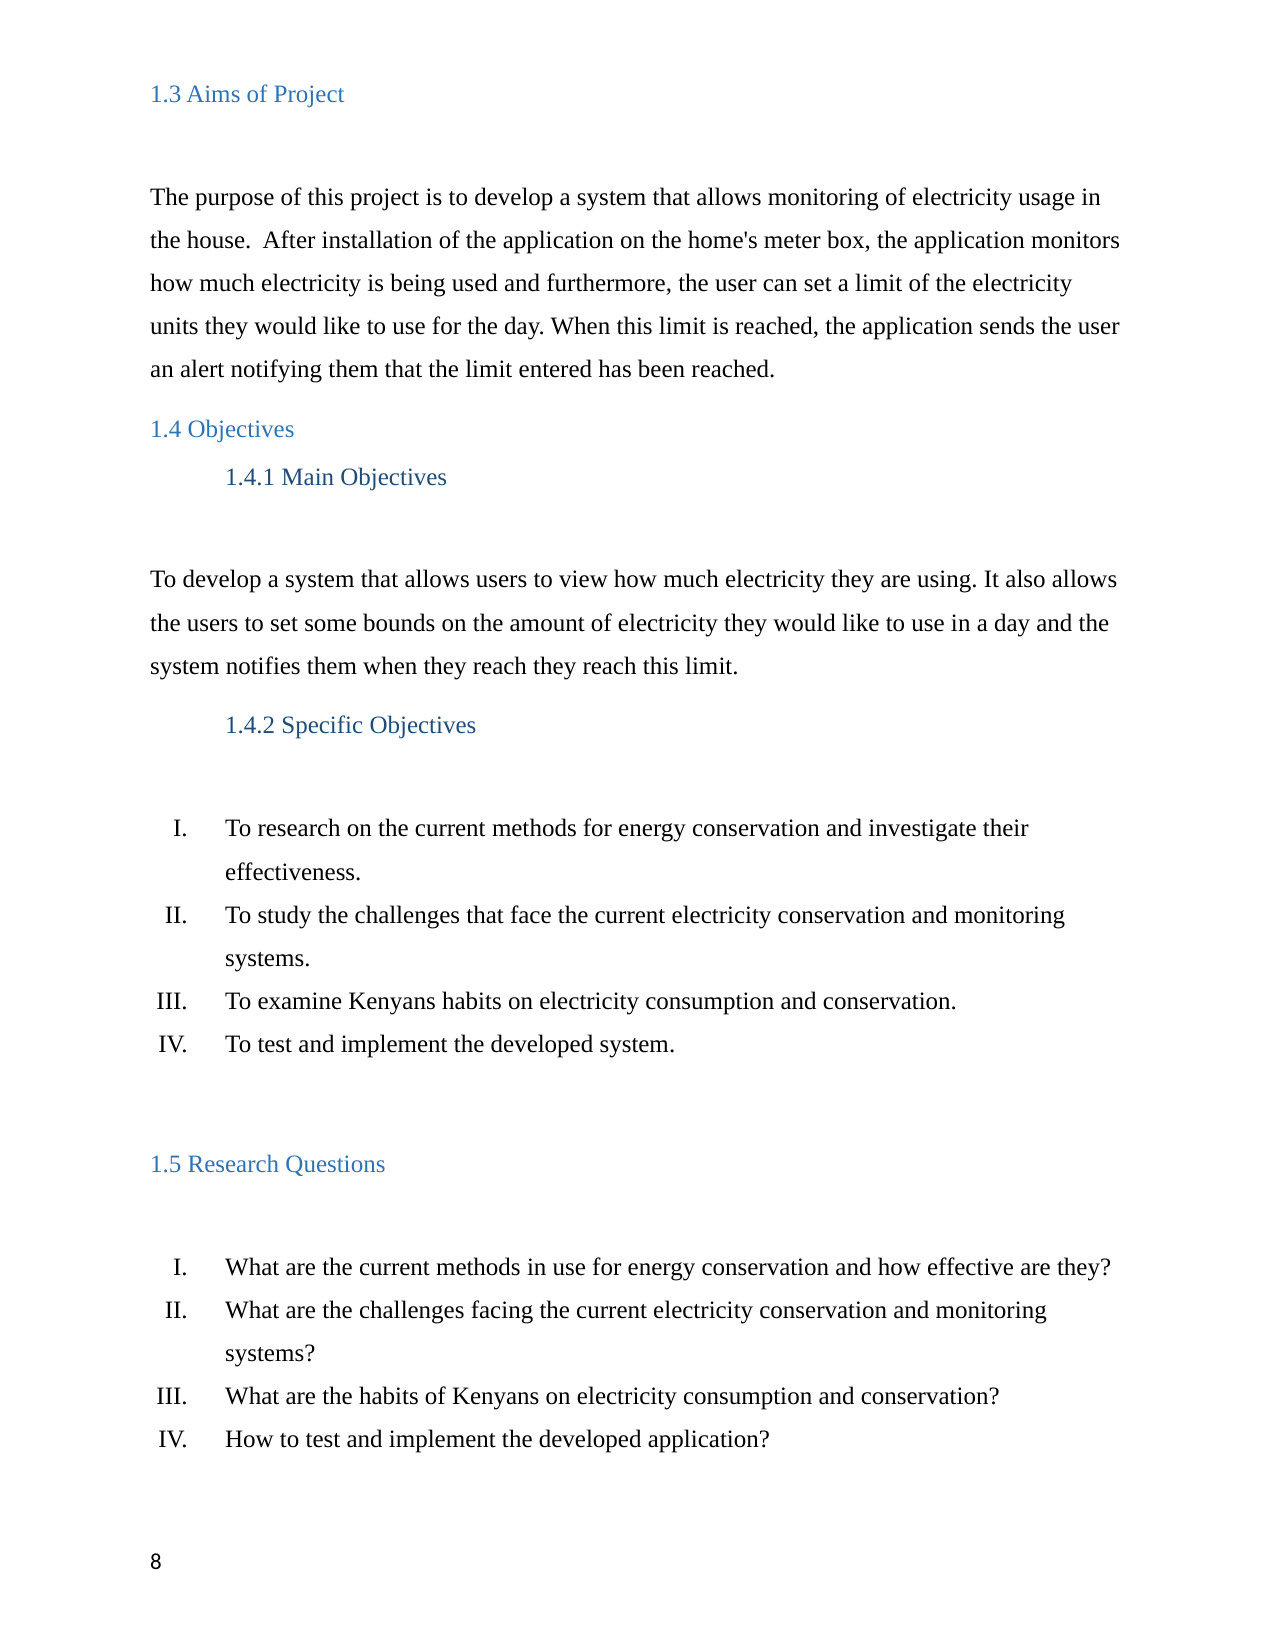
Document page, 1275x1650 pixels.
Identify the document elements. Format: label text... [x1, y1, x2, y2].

subtitle 1.4 Objectives [150, 414, 1125, 443]
list What are the challenges facing the current electricity conservation and monitoring systems? [187, 1295, 1125, 1367]
subtitle 1.3 Aims of Project [150, 79, 1125, 108]
list To study the challenges that face the current electricity conservation and monitoring systems. [187, 900, 1125, 972]
subtitle 1.4.2 Specific Objectives [150, 711, 1125, 739]
subtitle 1.5 Research Questions [150, 1149, 1125, 1177]
list How to test and implement the developed application? [187, 1424, 1125, 1453]
text The purpose of this project is to develop a system that allows monitoring of electricity usage in the house. After installation of the application on the home's meter box, the application monitors how much electricity is being used and furthermore, the user can set a limit of the electricity units they would like to use for the day. When this limit is reached, the application sends the user an alert notifying them that the limit entered has been reached. [150, 182, 1125, 383]
text To develop a system that allows users to view how much electricity they are using. It also allows the users to set some bounds on the amount of electricity they would like to use in a day and the system notifies them when they reach they reach this limit. [150, 564, 1125, 679]
list What are the current methods in use for energy conservation and how effective are they? [187, 1252, 1125, 1280]
list To examine Kenyans habits on electricity consumption and conservation. [187, 986, 1125, 1015]
list To research on the current methods for energy conservation and investigate their effectiveness. [187, 813, 1125, 885]
subtitle 1.4.1 Main Objectives [150, 462, 1125, 490]
list To test and implement the developed system. [187, 1029, 1125, 1058]
list What are the habits of Kenyans on electricity consumption and conservation? [187, 1381, 1125, 1410]
